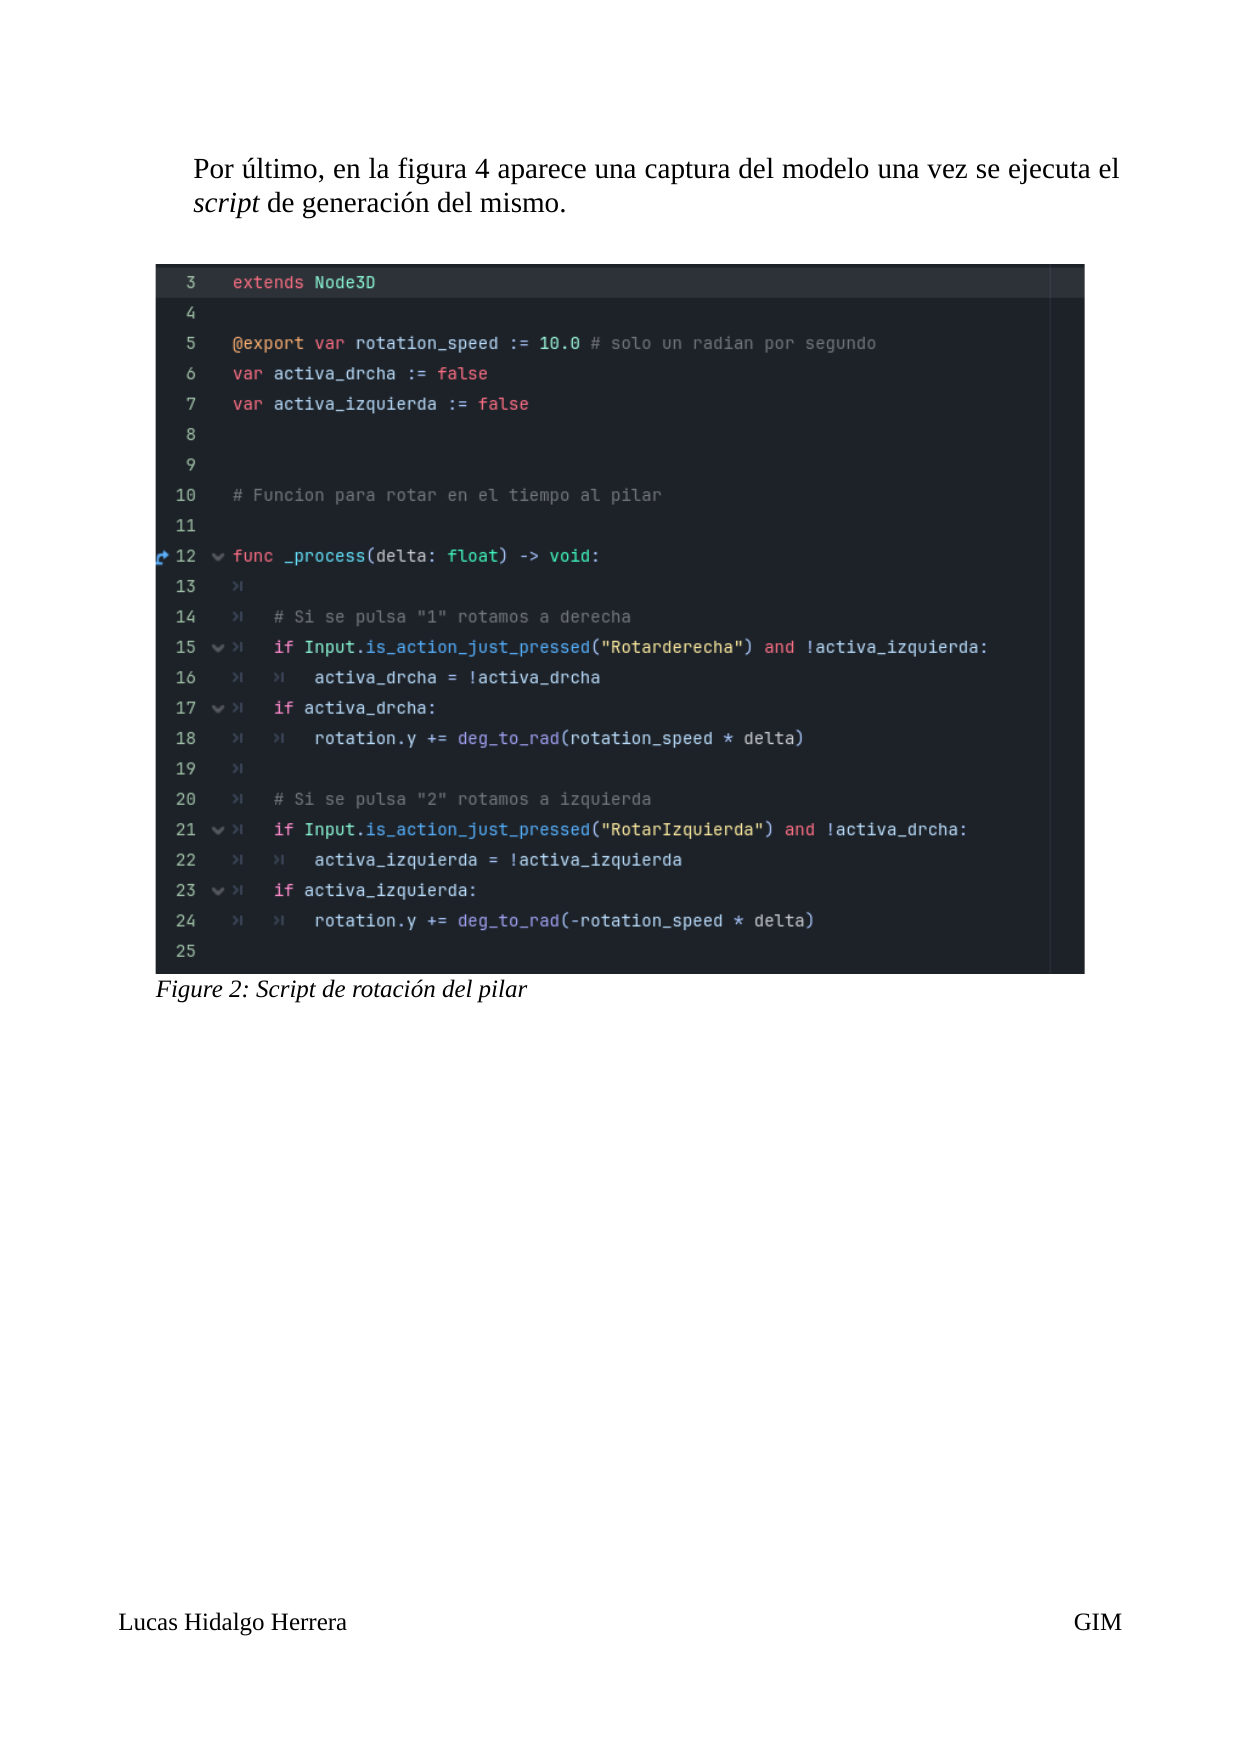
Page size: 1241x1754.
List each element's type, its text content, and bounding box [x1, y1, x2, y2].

text Por último, en la figura 4 aparece una captura del modelo una vez se ejecuta el script de generación del mismo. [193, 152, 1122, 219]
text Figure 2: Script de rotación del pilar [156, 974, 1084, 1003]
picture [155, 264, 1085, 974]
